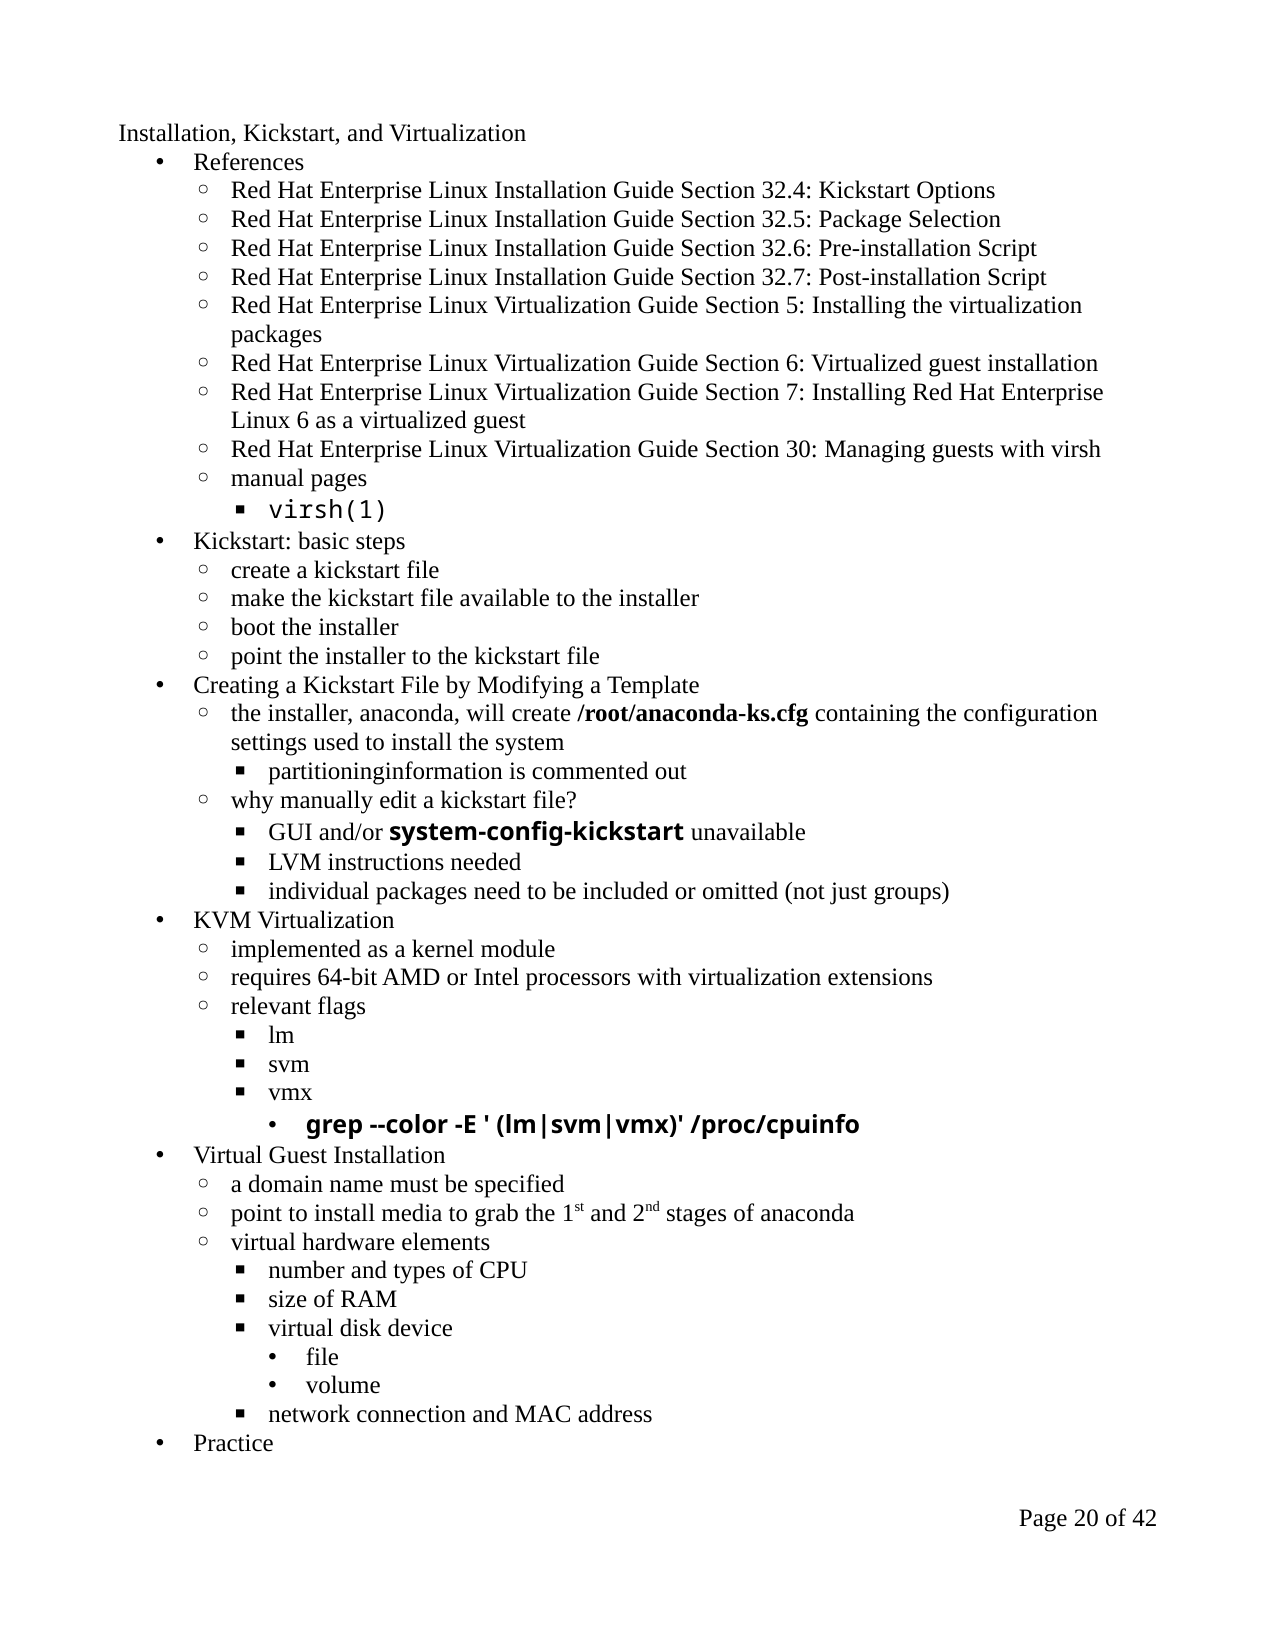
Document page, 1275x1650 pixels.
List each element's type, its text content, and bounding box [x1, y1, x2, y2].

list requires 64-bit AMD or Intel processors with virtualization extensions [193, 962, 1157, 991]
list Red Hat Enterprise Linux Installation Guide Section 32.5: Package Selection [193, 204, 1157, 233]
list Red Hat Enterprise Linux Installation Guide Section 32.4: Kickstart Options [193, 176, 1157, 204]
list Kickstart: basic steps [156, 526, 1157, 555]
list boot the installer [193, 612, 1157, 641]
list GUI and/or system-config-kickstart unavailable [231, 813, 1157, 847]
list network connection and MAC address [231, 1399, 1157, 1428]
list Virtual Guest Installation [156, 1140, 1157, 1169]
list Creating a Kickstart File by Modifying a Template [156, 670, 1157, 698]
list virsh(1) [231, 492, 1157, 526]
list relevant flags [193, 991, 1157, 1020]
list lm [231, 1020, 1157, 1049]
list Practice [156, 1428, 1157, 1457]
list create a kickstart file [193, 555, 1157, 583]
list Red Hat Enterprise Linux Virtualization Guide Section 6: Virtualized guest installation [193, 348, 1157, 377]
list References [156, 147, 1157, 176]
list individual packages need to be included or omitted (not just groups) [231, 876, 1157, 905]
list virtual disk device [231, 1313, 1157, 1342]
list virtual hardware elements [193, 1227, 1157, 1255]
list Red Hat Enterprise Linux Virtualization Guide Section 5: Installing the virtualization packages [193, 291, 1157, 348]
list svm [231, 1049, 1157, 1077]
list a domain name must be specified [193, 1169, 1157, 1198]
list KVM Virtualization [156, 905, 1157, 934]
list LVM instructions needed [231, 847, 1157, 876]
list point to install media to grab the 1st and 2nd stages of anaconda [193, 1198, 1157, 1227]
text Installation, Kickstart, and Virtualization [118, 118, 1157, 147]
list manual pages [193, 463, 1157, 492]
list Red Hat Enterprise Linux Virtualization Guide Section 30: Managing guests with virsh [193, 434, 1157, 463]
list number and types of CPU [231, 1255, 1157, 1284]
list Red Hat Enterprise Linux Installation Guide Section 32.6: Pre-installation Script [193, 233, 1157, 262]
list vmx [231, 1077, 1157, 1106]
list file [268, 1342, 1157, 1370]
list make the kickstart file available to the installer [193, 583, 1157, 612]
list volume [268, 1370, 1157, 1399]
list grep --color -E ' (lm|svm|vmx)' /proc/cpuinfo [268, 1106, 1157, 1140]
list implemented as a kernel module [193, 934, 1157, 962]
list partitioninginformation is commented out [231, 756, 1157, 785]
list point the installer to the kickstart file [193, 641, 1157, 670]
list Red Hat Enterprise Linux Installation Guide Section 32.7: Post-installation Script [193, 262, 1157, 291]
list the installer, anaconda, will create /root/anaconda-ks.cfg containing the configuration settings used to install the system [193, 698, 1157, 756]
list why manually edit a kickstart file? [193, 785, 1157, 813]
list size of RAM [231, 1284, 1157, 1313]
list Red Hat Enterprise Linux Virtualization Guide Section 7: Installing Red Hat Enterprise Linux 6 as a virtualized guest [193, 377, 1157, 434]
